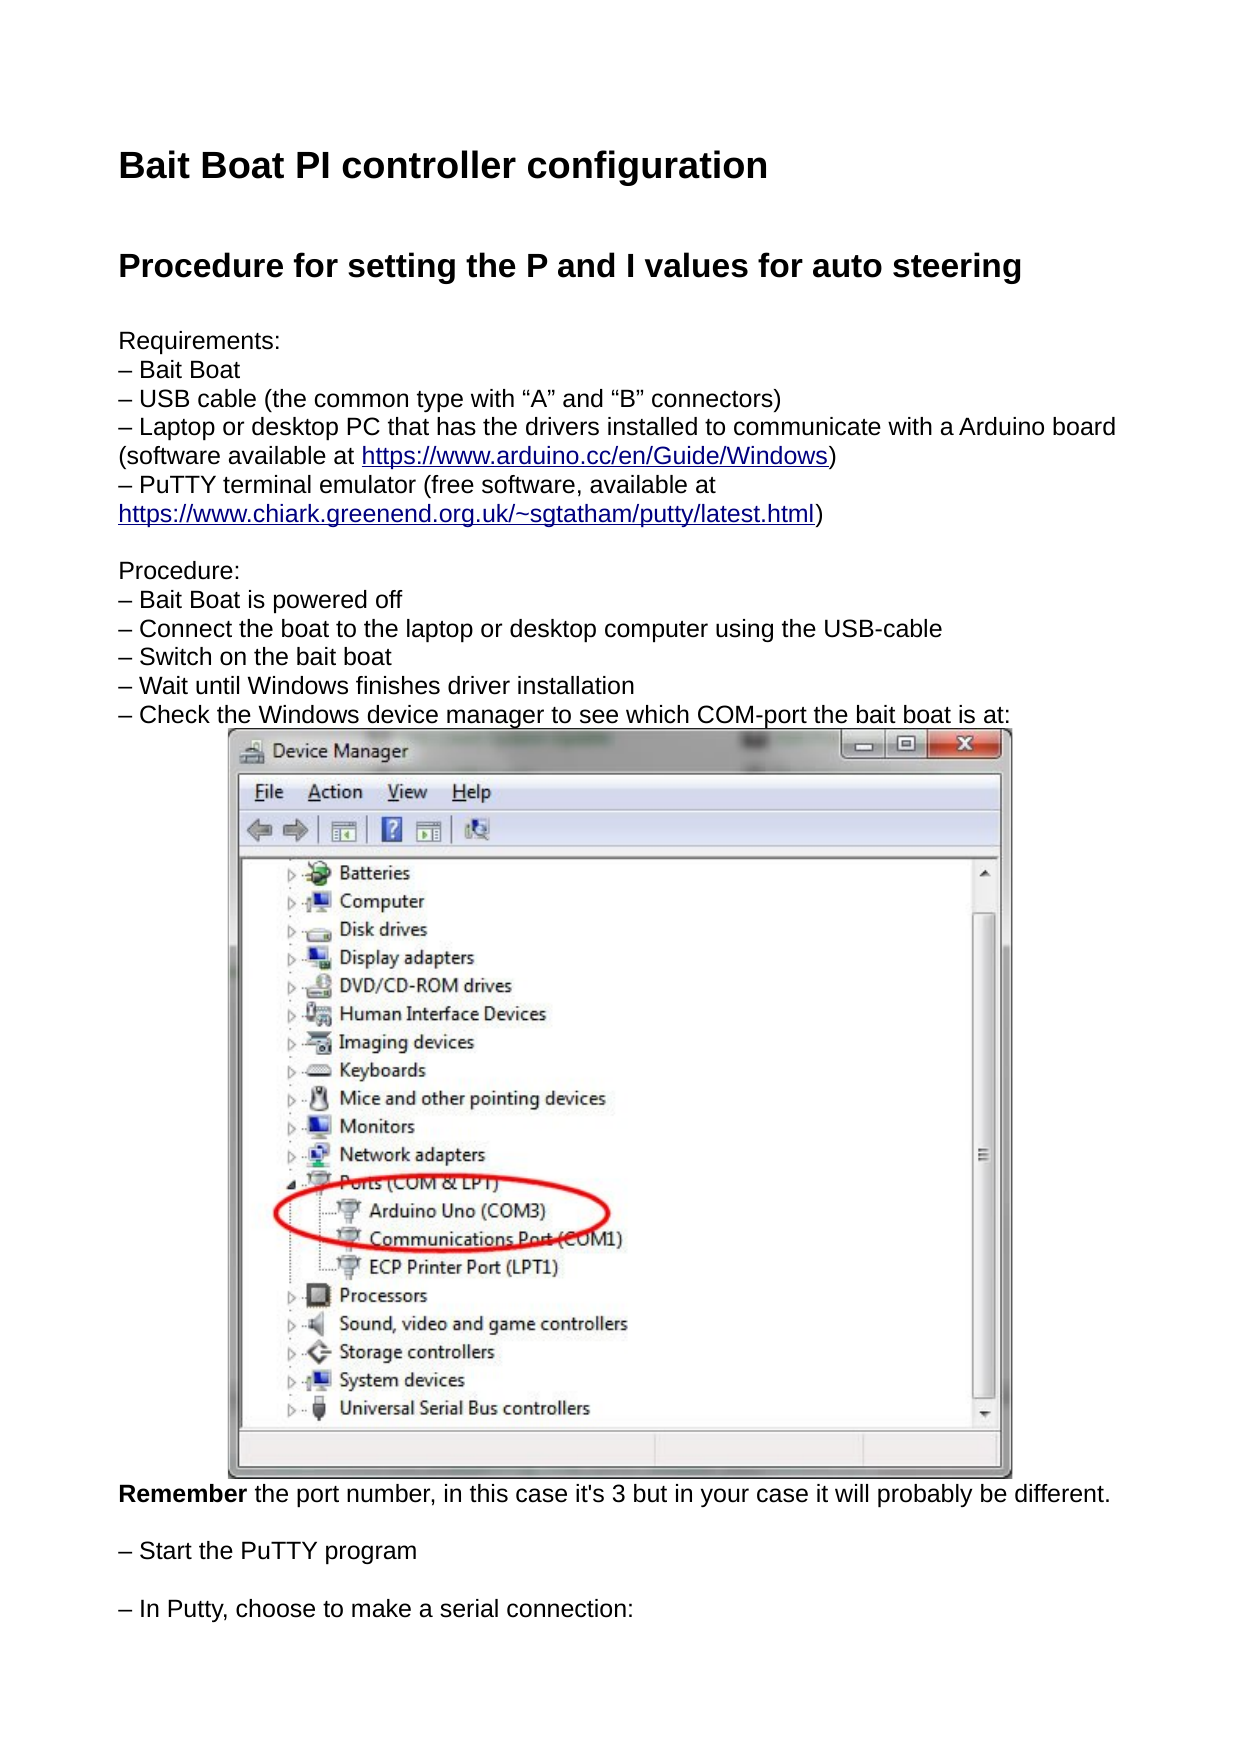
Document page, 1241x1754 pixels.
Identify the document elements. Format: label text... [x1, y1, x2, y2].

text – Bait Boat is powered off [118, 585, 1122, 614]
text – Bait Boat [118, 355, 1122, 384]
text Requirements: [118, 326, 1122, 355]
text – In Putty, choose to make a serial connection: [118, 1594, 1122, 1622]
text – Start the PuTTY program [118, 1536, 1122, 1565]
text – Connect the boat to the laptop or desktop computer using the USB-cable [118, 614, 1122, 642]
picture [227, 728, 1013, 1479]
text Procedure: [118, 556, 1122, 585]
subtitle Procedure for setting the P and I values for auto steering [73, 208, 1122, 285]
text Remember the port number, in this case it's 3 but in your case it will probably be different. [118, 729, 1122, 1507]
text – PuTTY terminal emulator (free software, available at https://www.chiark.greenend.org.uk/~sgtatham/putty/latest.html) [118, 470, 1122, 527]
subtitle Bait Boat PI controller configuration [118, 143, 1122, 187]
text – Check the Windows device manager to see which COM-port the bait boat is at: [118, 700, 1122, 729]
text – Switch on the bait boat [118, 642, 1122, 671]
text – Laptop or desktop PC that has the drivers installed to communicate with a Arduino board (software available at https://www.arduino.cc/en/Guide/Windows) [118, 412, 1122, 470]
text – USB cable (the common type with “A” and “B” connectors) [118, 384, 1122, 412]
text – Wait until Windows finishes driver installation [118, 671, 1122, 700]
